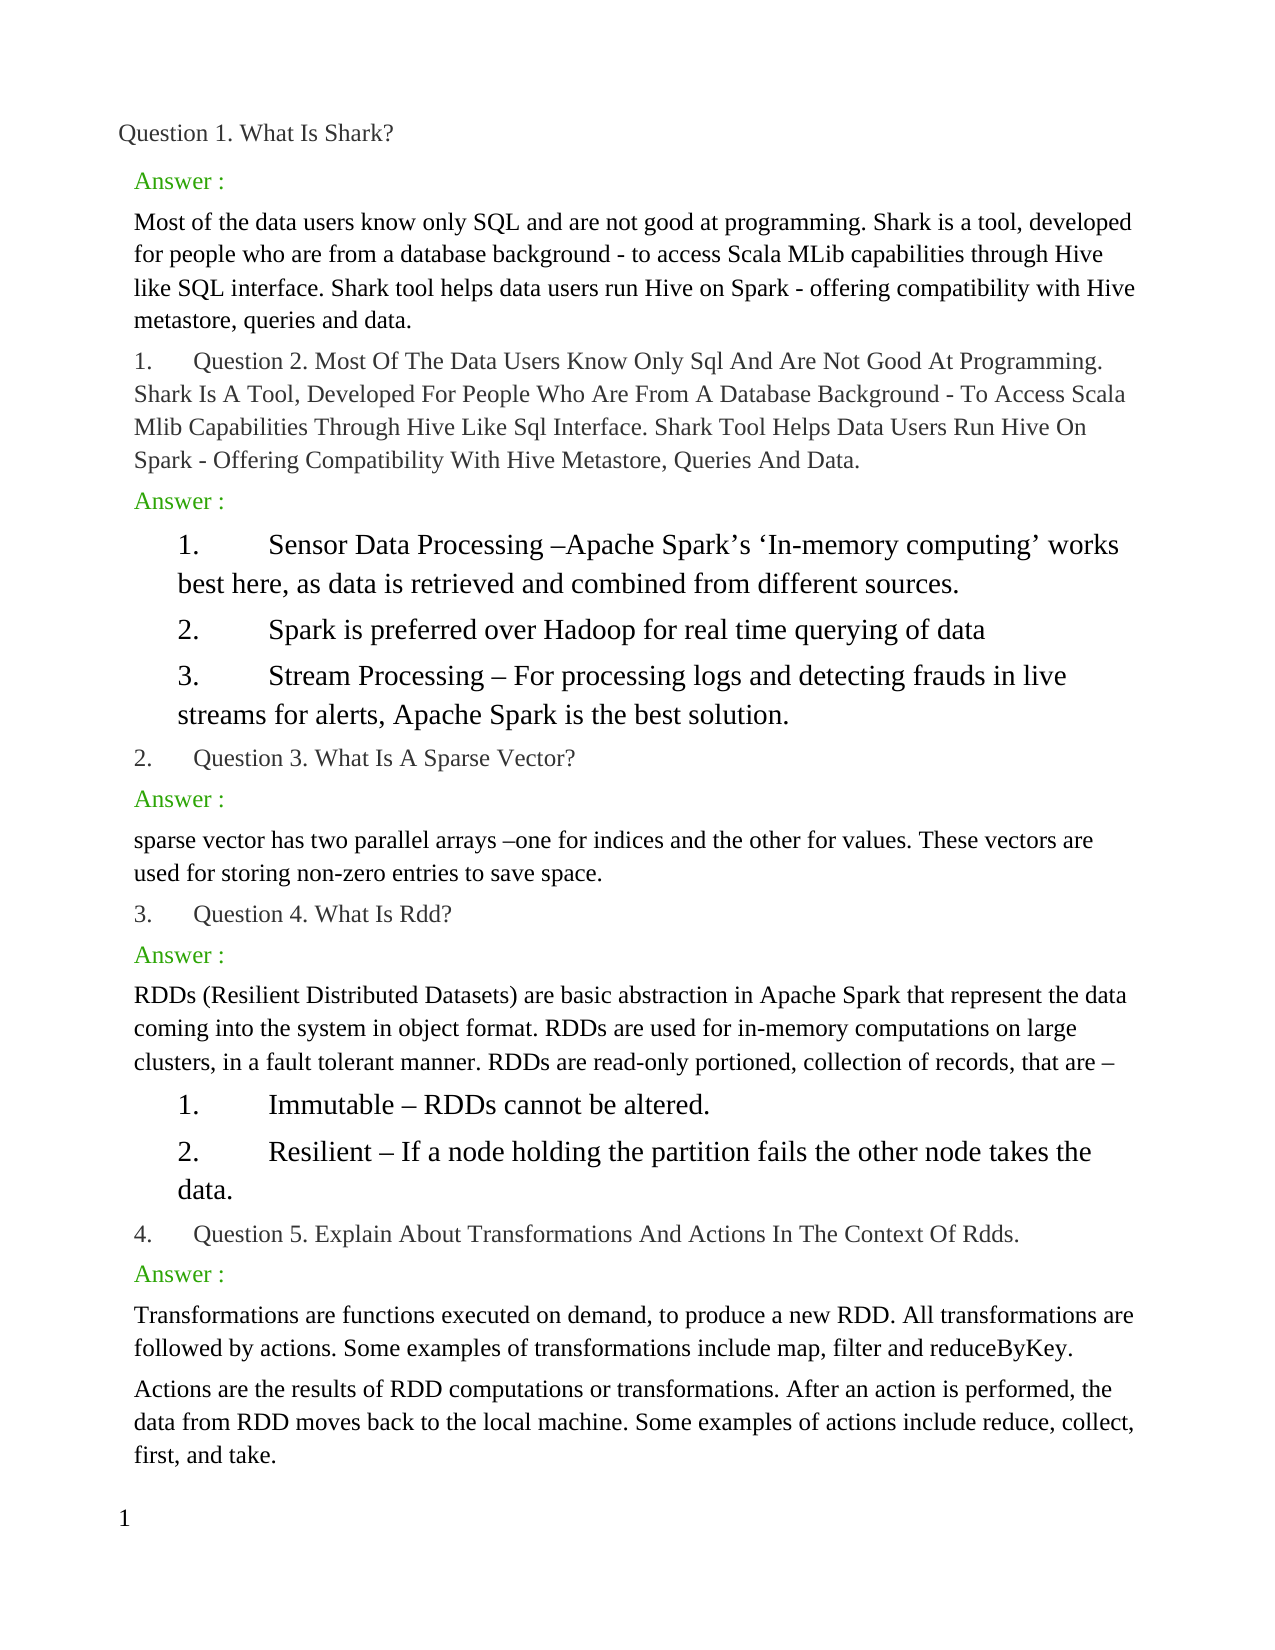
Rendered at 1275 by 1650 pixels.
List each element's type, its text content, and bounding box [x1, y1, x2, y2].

list Spark is preferred over Hadoop for real time querying of data [177, 612, 1126, 646]
text RDDs (Resilient Distributed Datasets) are basic abstraction in Apache Spark that represent the data coming into the system in object format. RDDs are used for in-memory computations on large clusters, in a fault tolerant manner. RDDs are read-only portioned, collection of records, that are – [134, 981, 1141, 1075]
text Most of the data users know only SQL and are not good at programming. Shark is a tool, developed for people who are from a database background - to access Scala MLib capabilities through Hive like SQL interface. Shark tool helps data users run Hive on Spark - offering compatibility with Hive metastore, queries and data. [134, 207, 1141, 334]
list Question 3. What Is A Sparse Vector? [134, 743, 1141, 772]
text Question 1. What Is Shark? [118, 118, 1157, 147]
text Answer : [134, 784, 1141, 813]
list Sensor Data Processing –Apache Spark’s ‘In-memory computing’ works best here, as data is retrieved and combined from different sources. [177, 527, 1126, 599]
list Resilient – If a node holding the partition fails the other node takes the data. [177, 1134, 1126, 1206]
text Transformations are functions executed on demand, to produce a new RDD. All transformations are followed by actions. Some examples of transformations include map, filter and reduceByKey. [134, 1300, 1141, 1362]
list Immutable – RDDs cannot be altered. [177, 1087, 1126, 1121]
text Answer : [134, 486, 1141, 515]
text Actions are the results of RDD computations or transformations. After an action is performed, the data from RDD moves back to the local machine. Some examples of actions include reduce, collect, first, and take. [134, 1374, 1141, 1469]
list Question 4. What Is Rdd? [134, 899, 1141, 928]
text Answer : [134, 166, 1141, 194]
list Stream Processing – For processing logs and detecting frauds in live streams for alerts, Apache Spark is the best solution. [177, 658, 1126, 731]
list Question 2. Most Of The Data Users Know Only Sql And Are Not Good At Programming. Shark Is A Tool, Developed For People Who Are From A Database Background - To Access Scala Mlib Capabilities Through Hive Like Sql Interface. Shark Tool Helps Data Users Run Hive On Spark - Offering Compatibility With Hive Metastore, Queries And Data. [134, 346, 1141, 474]
text Answer : [134, 940, 1141, 968]
list Question 5. Explain About Transformations And Actions In The Context Of Rdds. [134, 1219, 1141, 1247]
text sparse vector has two parallel arrays –one for indices and the other for values. These vectors are used for storing non-zero entries to save space. [134, 825, 1141, 887]
text Answer : [134, 1259, 1141, 1288]
